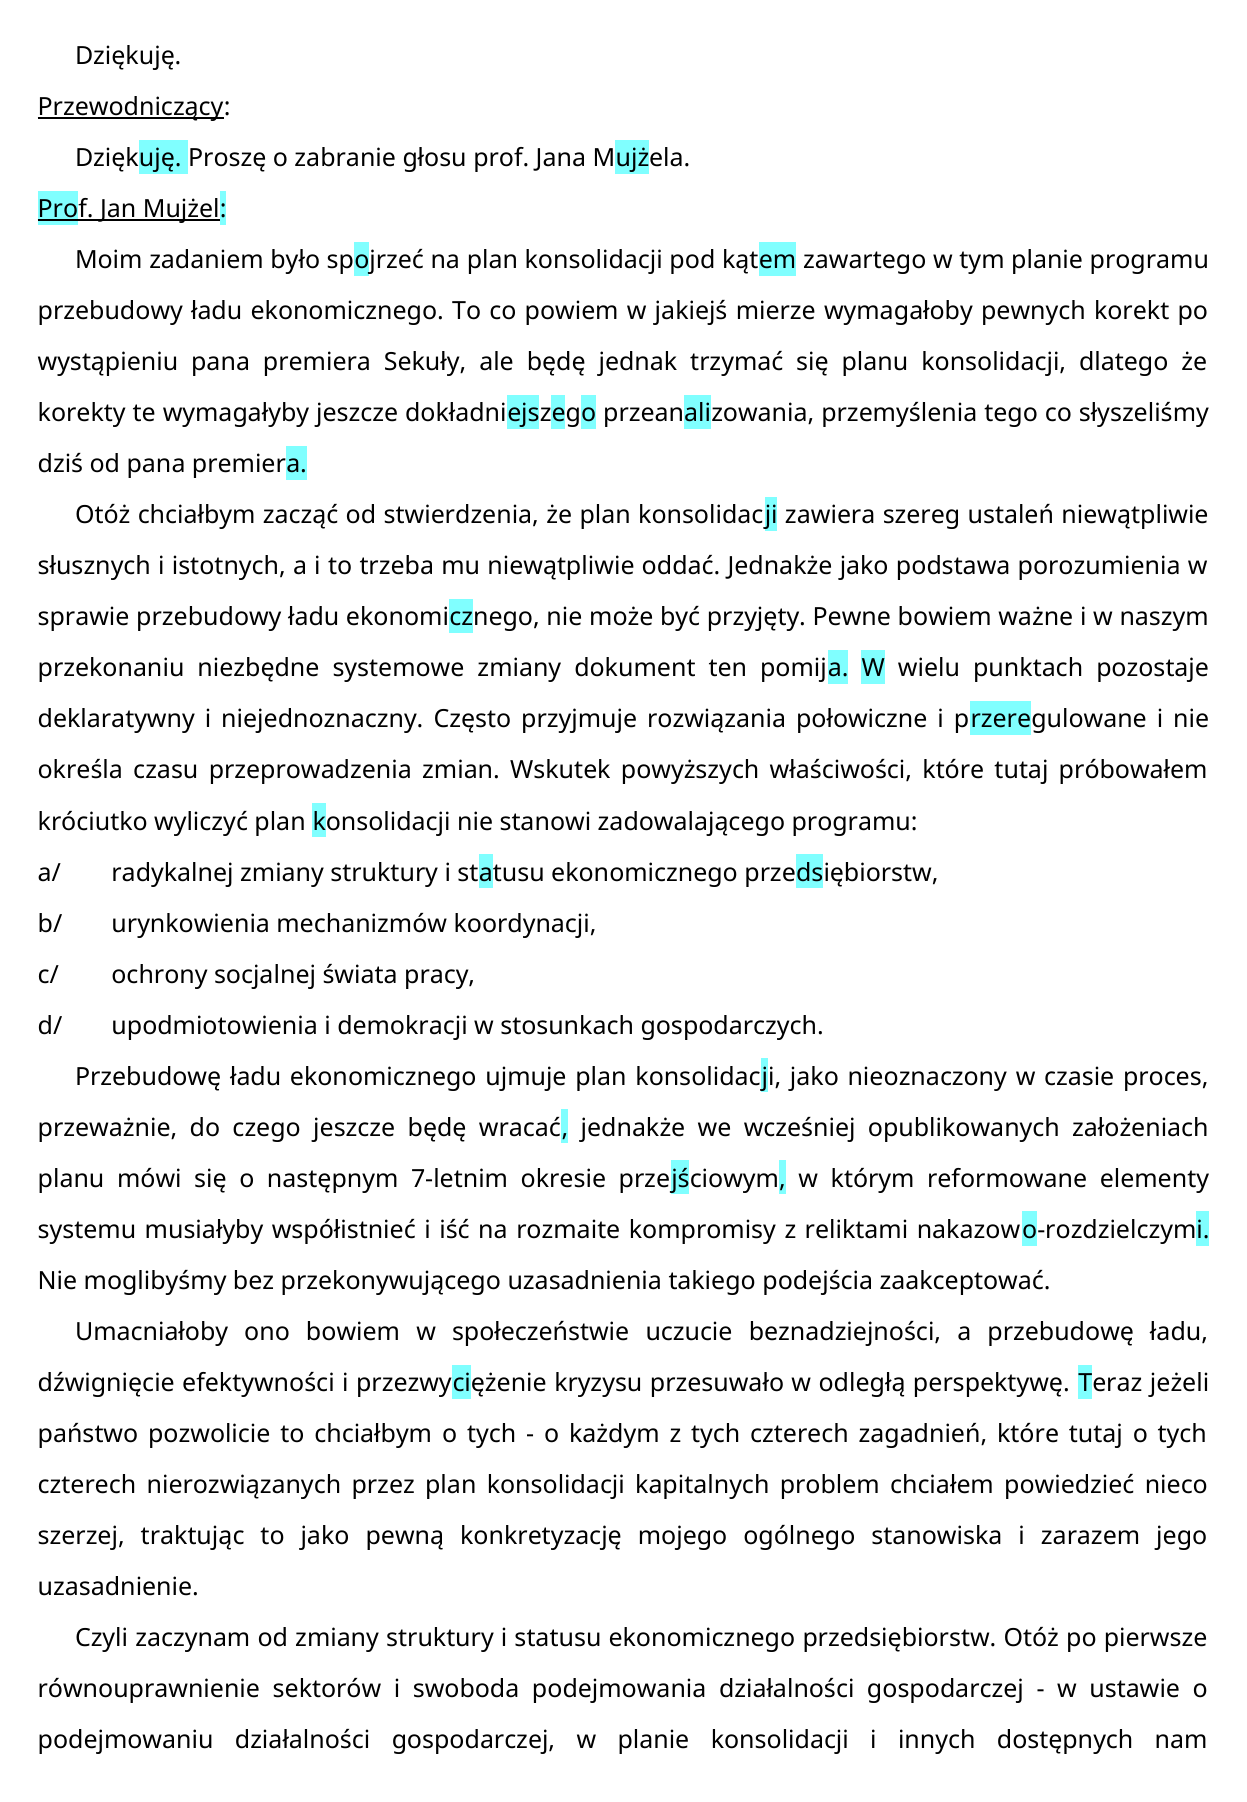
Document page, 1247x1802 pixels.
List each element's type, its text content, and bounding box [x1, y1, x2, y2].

text Czyli zaczynam od zmiany struktury i statusu ekonomicznego przedsiębiorstw. Otóż po pierwsze równouprawnienie sektorów i swoboda podejmowania działalności gospodarczej - w ustawie o podejmowaniu działalności gospodarczej, w planie konsolidacji i innych dostępnych nam [37, 1620, 1209, 1756]
text Moim zadaniem było spojrzeć na plan konsolidacji pod kątem zawartego w tym planie programu przebudowy ładu ekonomicznego. To co powiem w jakiejś mierze wymagałoby pewnych korekt po wystąpieniu pana premiera Sekuły, ale będę jednak trzymać się planu konsolidacji, dlatego że korekty te wymagałyby jeszcze dokładniejszego przeanalizowania, przemyślenia tego co słyszeliśmy dziś od pana premiera. [37, 242, 1209, 480]
text b/ urynkowienia mechanizmów koordynacji, [37, 905, 1209, 939]
text Przewodniczący: [37, 88, 1209, 123]
text c/ ochrony socjalnej świata pracy, [37, 956, 1209, 990]
text Otóż chciałbym zacząć od stwierdzenia, że plan konsolidacji zawiera szereg ustaleń niewątpliwie słusznych i istotnych, a i to trzeba mu niewątpliwie oddać. Jednakże jako podstawa porozumienia w sprawie przebudowy ładu ekonomicznego, nie może być przyjęty. Pewne bowiem ważne i w naszym przekonaniu niezbędne systemowe zmiany dokument ten pomija. W wielu punktach pozostaje deklaratywny i niejednoznaczny. Często przyjmuje rozwiązania połowiczne i przeregulowane i nie określa czasu przeprowadzenia zmian. Wskutek powyższych właściwości, które tutaj próbowałem króciutko wyliczyć plan konsolidacji nie stanowi zadowalającego programu: [37, 497, 1209, 837]
text Prof. Jan Mujżel: [37, 191, 1209, 225]
text Przebudowę ładu ekonomicznego ujmuje plan konsolidacji, jako nieoznaczony w czasie proces, przeważnie, do czego jeszcze będę wracać, jednakże we wcześniej opublikowanych założeniach planu mówi się o następnym 7-letnim okresie przejściowym, w którym reformowane elementy systemu musiałyby współistnieć i iść na rozmaite kompromisy z reliktami nakazowo-rozdzielczymi. Nie moglibyśmy bez przekonywującego uzasadnienia takiego podejścia zaakceptować. [37, 1058, 1209, 1297]
text d/ upodmiotowienia i demokracji w stosunkach gospodarczych. [37, 1007, 1209, 1041]
text a/ radykalnej zmiany struktury i statusu ekonomicznego przedsiębiorstw, [37, 854, 1209, 888]
text Dziękuję. Proszę o zabranie głosu prof. Jana Mujżela. [37, 139, 1209, 174]
text Umacniałoby ono bowiem w społeczeństwie uczucie beznadziejności, a przebudowę ładu, dźwignięcie efektywności i przezwyciężenie kryzysu przesuwało w odległą perspektywę. Teraz jeżeli państwo pozwolicie to chciałbym o tych - o każdym z tych czterech zagadnień, które tutaj o tych czterech nierozwiązanych przez plan konsolidacji kapitalnych problem chciałem powiedzieć nieco szerzej, traktując to jako pewną konkretyzację mojego ogólnego stanowiska i zarazem jego uzasadnienie. [37, 1313, 1209, 1603]
text Dziękuję. [37, 37, 1209, 72]
